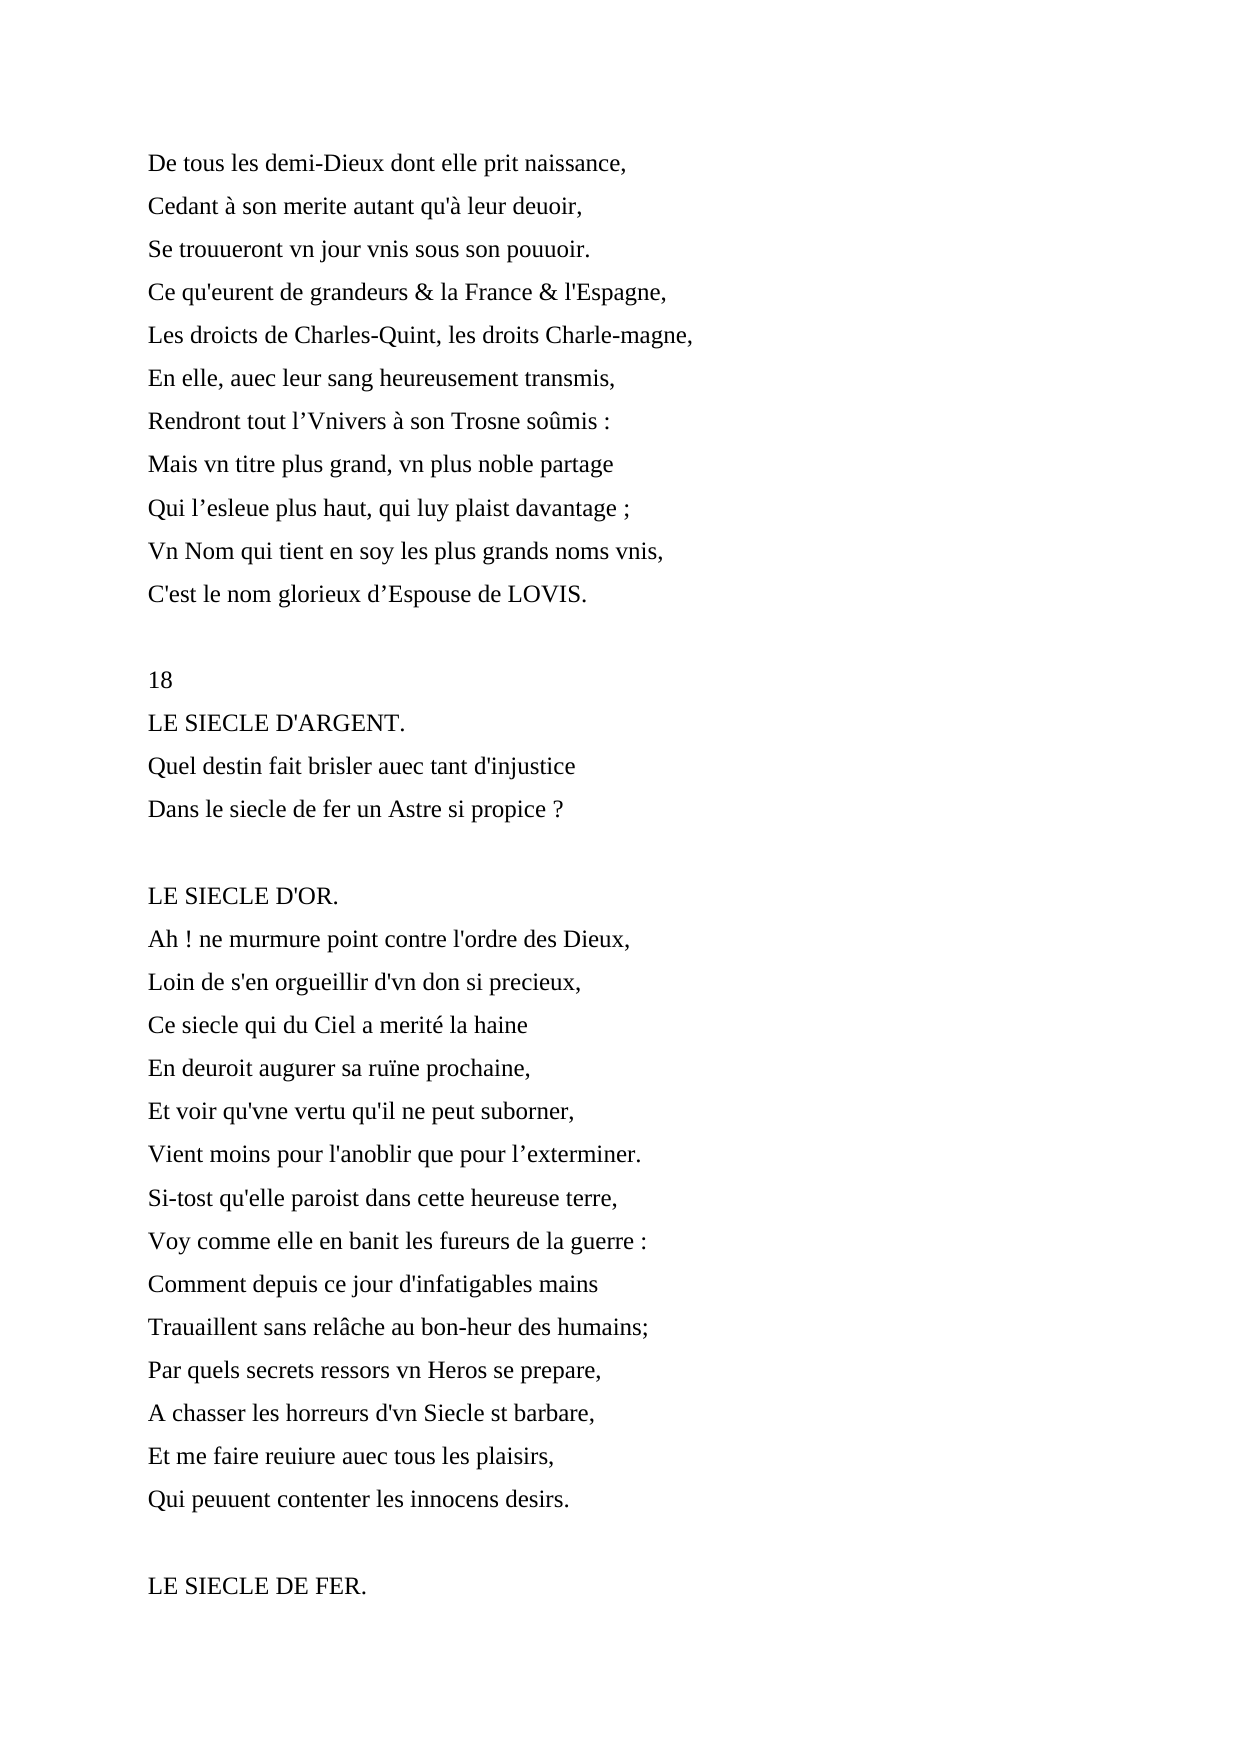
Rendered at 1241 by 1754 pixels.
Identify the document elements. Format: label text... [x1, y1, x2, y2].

text Ce qu'eurent de grandeurs & la France & l'Espagne, [148, 277, 1093, 306]
text Cedant à son merite autant qu'à leur deuoir, [148, 191, 1093, 219]
text Quel destin fait brisler auec tant d'injustice [148, 751, 1093, 780]
text Comment depuis ce jour d'infatigables mains [148, 1269, 1093, 1298]
text De tous les demi-Dieux dont elle prit naissance, [148, 148, 1093, 176]
text Voy comme elle en banit les fureurs de la guerre : [148, 1226, 1093, 1254]
text Ce siecle qui du Ciel a merité la haine [148, 1010, 1093, 1039]
text Et voir qu'vne vertu qu'il ne peut suborner, [148, 1096, 1093, 1125]
text Vn Nom qui tient en soy les plus grands noms vnis, [148, 536, 1093, 564]
text Loin de s'en orgueillir d'vn don si precieux, [148, 967, 1093, 996]
text Qui peuuent contenter les innocens desirs. [148, 1484, 1093, 1513]
text Rendront tout l’Vnivers à son Trosne soûmis : [148, 406, 1093, 435]
text Dans le siecle de fer un Astre si propice ? [148, 794, 1093, 823]
text Mais vn titre plus grand, vn plus noble partage [148, 449, 1093, 478]
text Vient moins pour l'anoblir que pour l’exterminer. [148, 1139, 1093, 1168]
text En elle, auec leur sang heureusement transmis, [148, 363, 1093, 392]
text Par quels secrets ressors vn Heros se prepare, [148, 1355, 1093, 1384]
text En deuroit augurer sa ruïne prochaine, [148, 1053, 1093, 1082]
text A chasser les horreurs d'vn Siecle st barbare, [148, 1398, 1093, 1427]
text C'est le nom glorieux d’Espouse de LOVIS. [148, 579, 1093, 608]
text LE SIECLE DE FER. [148, 1571, 1093, 1599]
text 18 [148, 665, 1093, 694]
text Les droicts de Charles-Quint, les droits Charle-magne, [148, 320, 1093, 349]
text Qui l’esleue plus haut, qui luy plaist davantage ; [148, 493, 1093, 521]
text Se trouueront vn jour vnis sous son pouuoir. [148, 234, 1093, 263]
text LE SIECLE D'OR. [148, 881, 1093, 909]
text Ah ! ne murmure point contre l'ordre des Dieux, [148, 924, 1093, 953]
text Trauaillent sans relâche au bon-heur des humains; [148, 1312, 1093, 1341]
text Si-tost qu'elle paroist dans cette heureuse terre, [148, 1183, 1093, 1211]
text LE SIECLE D'ARGENT. [148, 708, 1093, 737]
text Et me faire reuiure auec tous les plaisirs, [148, 1441, 1093, 1470]
